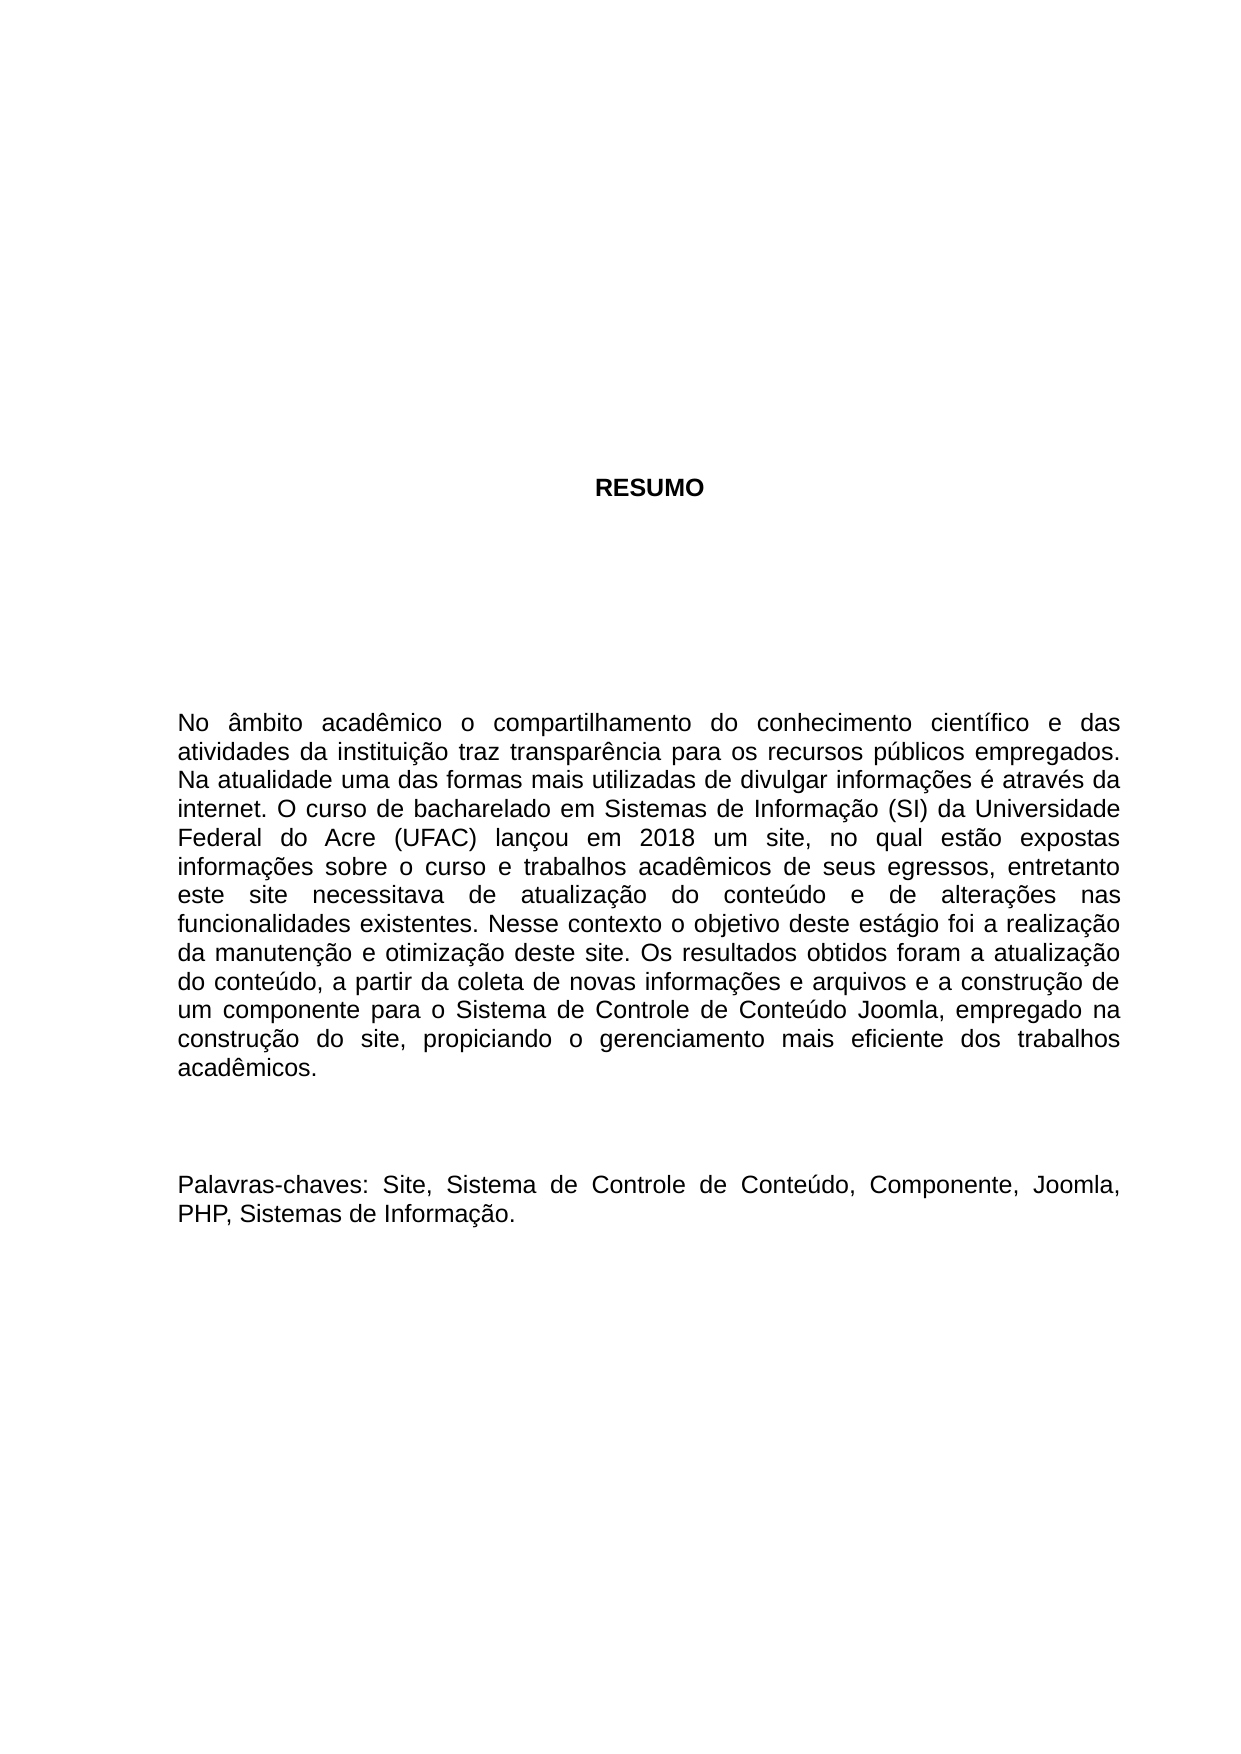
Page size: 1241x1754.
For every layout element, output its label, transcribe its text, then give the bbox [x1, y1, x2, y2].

text No âmbito acadêmico o compartilhamento do conhecimento científico e das atividades da instituição traz transparência para os recursos públicos empregados. Na atualidade uma das formas mais utilizadas de divulgar informações é através da internet. O curso de bacharelado em Sistemas de Informação (SI) da Universidade Federal do Acre (UFAC) lançou em 2018 um site, no qual estão expostas informações sobre o curso e trabalhos acadêmicos de seus egressos, entretanto este site necessitava de atualização do conteúdo e de alterações nas funcionalidades existentes. Nesse contexto o objetivo deste estágio foi a realização da manutenção e otimização deste site. Os resultados obtidos foram a atualização do conteúdo, a partir da coleta de novas informações e arquivos e a construção de um componente para o Sistema de Controle de Conteúdo Joomla, empregado na construção do site, propiciando o gerenciamento mais eficiente dos trabalhos acadêmicos. [177, 708, 1122, 1082]
text Resumo [177, 472, 1122, 501]
text Palavras-chaves: Site, Sistema de Controle de Conteúdo, Componente, Joomla, PHP, Sistemas de Informação. [177, 1170, 1122, 1228]
